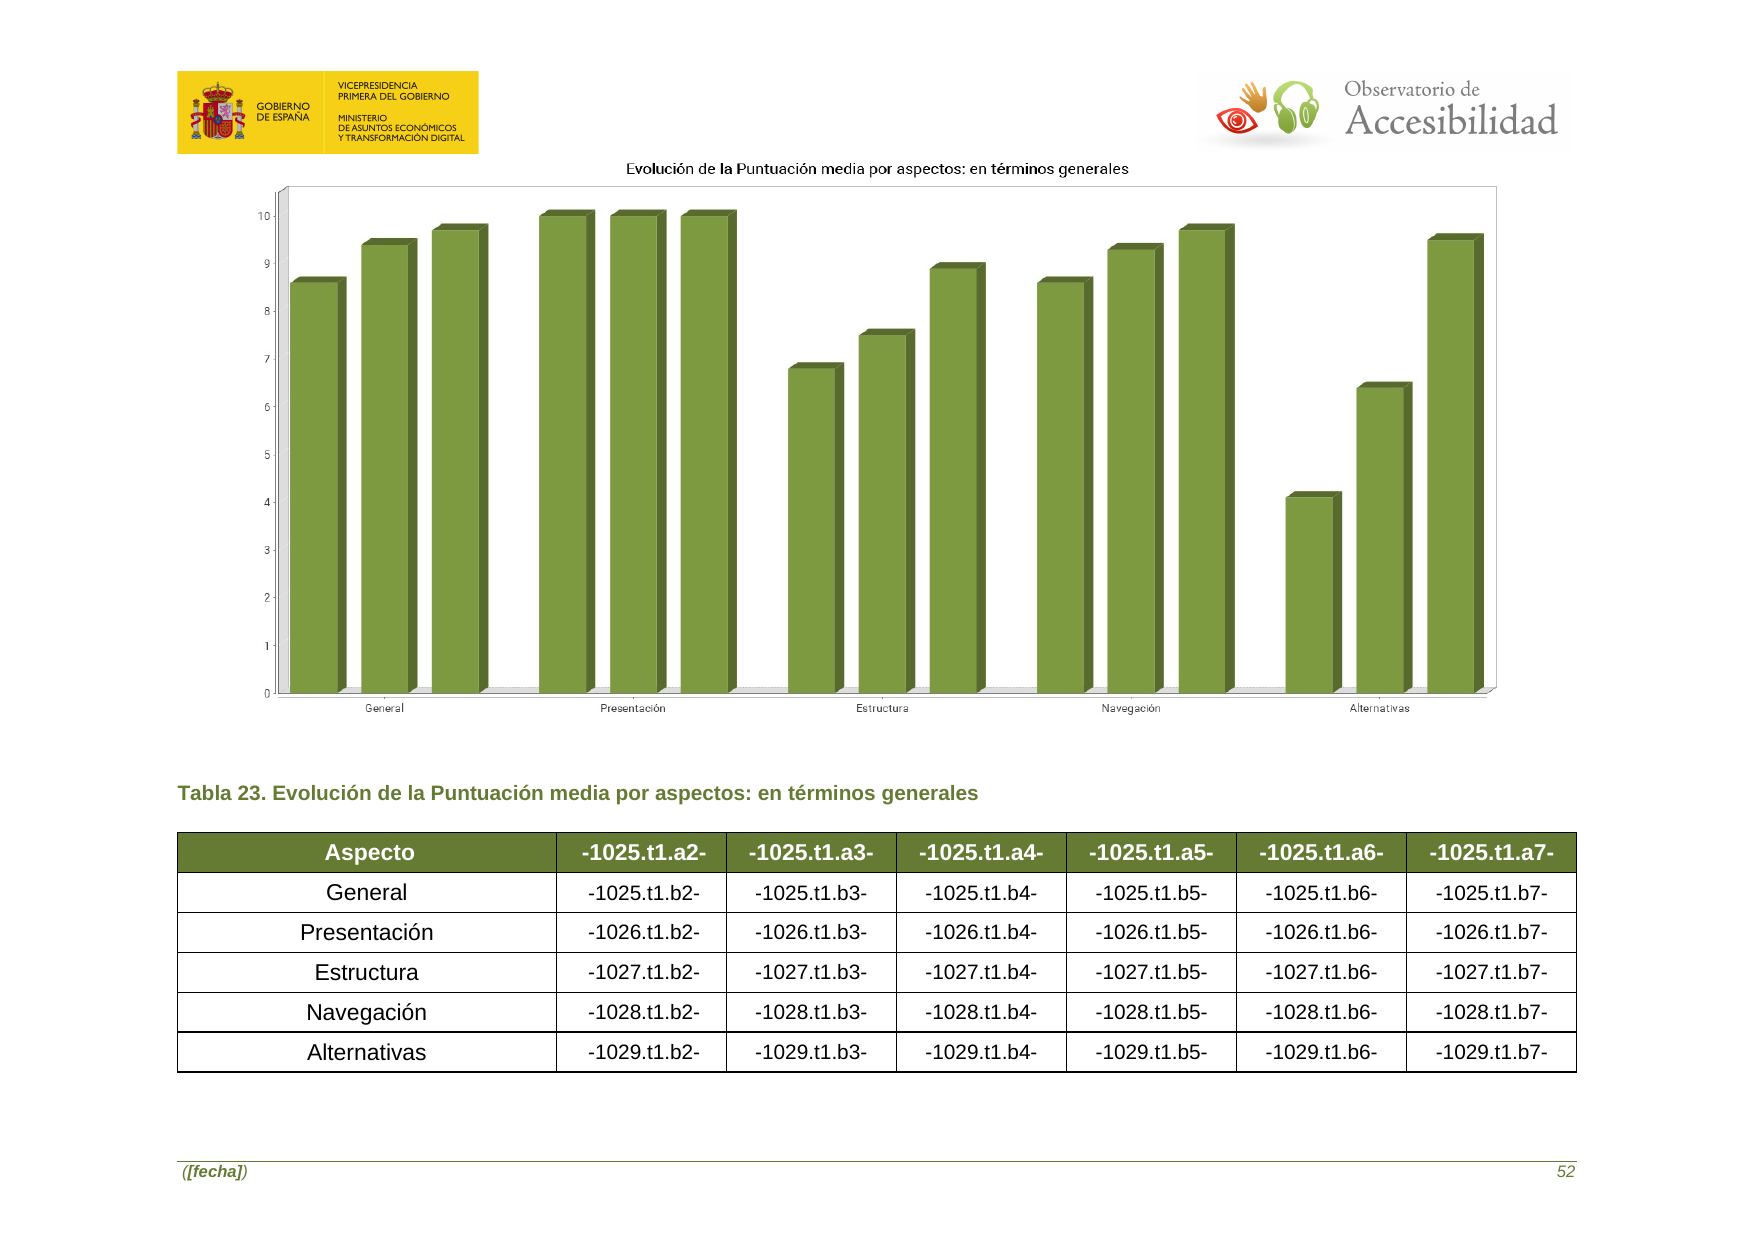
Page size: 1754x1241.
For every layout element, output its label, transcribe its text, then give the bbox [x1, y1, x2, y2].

table_cell -1028.t1.b2- [557, 993, 726, 1031]
table_cell -1026.t1.b4- [897, 913, 1066, 952]
table_cell -1027.t1.b7- [1407, 953, 1576, 992]
table_cell -1029.t1.b6- [1237, 1033, 1406, 1071]
text Tabla 23. Evolución de la Puntuación media por aspectos: en términos generales [177, 781, 1577, 804]
table_header -1025.t1.a2- [557, 833, 726, 872]
table_cell -1028.t1.b5- [1067, 993, 1236, 1031]
table_cell -1029.t1.b4- [897, 1033, 1066, 1071]
table_cell -1029.t1.b7- [1407, 1033, 1576, 1071]
picture [177, 71, 479, 154]
table_header -1025.t1.a7- [1407, 833, 1576, 872]
table_cell -1027.t1.b2- [557, 953, 726, 992]
table_cell -1025.t1.b5- [1067, 873, 1236, 912]
table_cell -1028.t1.b3- [727, 993, 896, 1031]
table_cell -1026.t1.b6- [1237, 913, 1406, 952]
table_cell -1025.t1.b6- [1237, 873, 1406, 912]
table_cell -1028.t1.b6- [1237, 993, 1406, 1031]
table_cell General [178, 873, 556, 912]
picture [249, 159, 1505, 720]
table_cell -1028.t1.b7- [1407, 993, 1576, 1031]
table_cell Alternativas [178, 1033, 556, 1071]
table_cell -1027.t1.b3- [727, 953, 896, 992]
table_header -1025.t1.a6- [1237, 833, 1406, 872]
table_cell -1027.t1.b4- [897, 953, 1066, 992]
table_cell -1025.t1.b7- [1407, 873, 1576, 912]
table_header -1025.t1.a4- [897, 833, 1066, 872]
picture [1196, 72, 1572, 154]
table_cell Estructura [178, 953, 556, 992]
table_cell -1026.t1.b5- [1067, 913, 1236, 952]
table_cell -1029.t1.b2- [557, 1033, 726, 1071]
table_cell -1026.t1.b7- [1407, 913, 1576, 952]
table_cell -1026.t1.b3- [727, 913, 896, 952]
table_header Aspecto [178, 833, 556, 872]
table_cell Presentación [178, 913, 556, 952]
table_cell -1025.t1.b4- [897, 873, 1066, 912]
table_cell -1025.t1.b3- [727, 873, 896, 912]
table_header -1025.t1.a5- [1067, 833, 1236, 872]
table_cell Navegación [178, 993, 556, 1031]
table_cell -1028.t1.b4- [897, 993, 1066, 1031]
table_cell -1029.t1.b3- [727, 1033, 896, 1071]
table_header -1025.t1.a3- [727, 833, 896, 872]
table_cell -1027.t1.b5- [1067, 953, 1236, 992]
table_cell -1025.t1.b2- [557, 873, 726, 912]
table_cell -1029.t1.b5- [1067, 1033, 1236, 1071]
table_cell -1026.t1.b2- [557, 913, 726, 952]
table_cell -1027.t1.b6- [1237, 953, 1406, 992]
